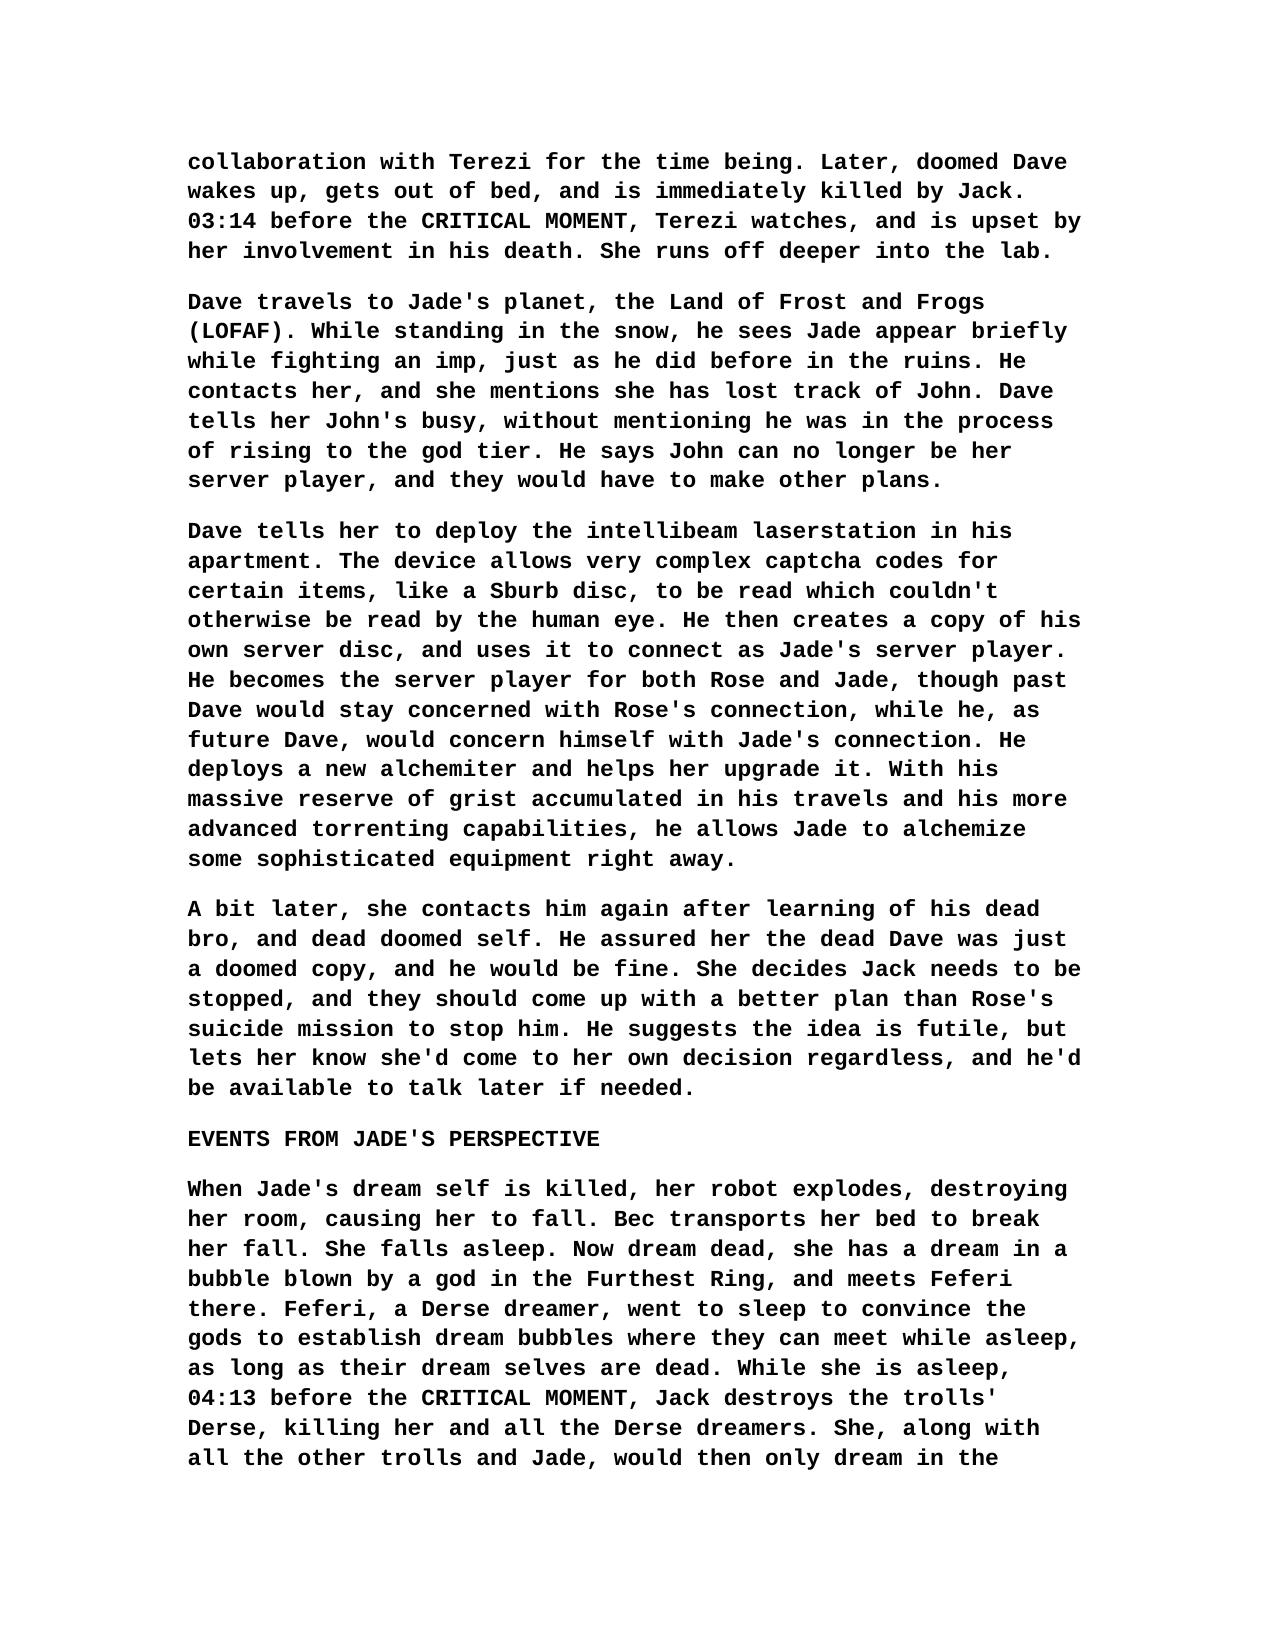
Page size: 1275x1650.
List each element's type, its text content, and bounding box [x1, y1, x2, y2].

text Dave tells her to deploy the intellibeam laserstation in his apartment. The device allows very complex captcha codes for certain items, like a Sburb disc, to be read which couldn't otherwise be read by the human eye. He then creates a copy of his own server disc, and uses it to connect as Jade's server player. He becomes the server player for both Rose and Jade, though past Dave would stay concerned with Rose's connection, while he, as future Dave, would concern himself with Jade's connection. He deploys a new alchemiter and helps her upgrade it. With his massive reserve of grist accumulated in his travels and his more advanced torrenting capabilities, he allows Jade to alchemize some sophisticated equipment right away. [187, 519, 1087, 873]
text A bit later, she contacts him again after learning of his dead bro, and dead doomed self. He assured her the dead Dave was just a doomed copy, and he would be fine. She decides Jack needs to be stopped, and they should come up with a better plan than Rose's suicide mission to stop him. He suggests the idea is futile, but lets her know she'd come to her own decision regardless, and he'd be available to talk later if needed. [187, 898, 1087, 1102]
text When Jade's dream self is killed, her robot explodes, destroying her room, causing her to fall. Bec transports her bed to break her fall. She falls asleep. Now dream dead, she has a dream in a bubble blown by a god in the Furthest Ring, and meets Feferi there. Feferi, a Derse dreamer, went to sleep to convince the gods to establish dream bubbles where they can meet while asleep, as long as their dream selves are dead. While she is asleep, 04:13 before the CRITICAL MOMENT, Jack destroys the trolls' Derse, killing her and all the Derse dreamers. She, along with all the other trolls and Jade, would then only dream in the [187, 1178, 1087, 1472]
text Dave travels to Jade's planet, the Land of Frost and Frogs (LOFAF). While standing in the snow, he sees Jade appear briefly while fighting an imp, just as he did before in the ruins. He contacts her, and she mentions she has lost track of John. Dave tells her John's busy, without mentioning he was in the process of rising to the god tier. He says John can no longer be her server player, and they would have to make other plans. [187, 290, 1087, 495]
text collaboration with Terezi for the time being. Later, doomed Dave wakes up, gets out of bed, and is immediately killed by Jack. 03:14 before the CRITICAL MOMENT, Terezi watches, and is upset by her involvement in his death. She runs off deeper into the lab. [187, 150, 1087, 265]
text EVENTS FROM JADE'S PERSPECTIVE [187, 1127, 1087, 1153]
